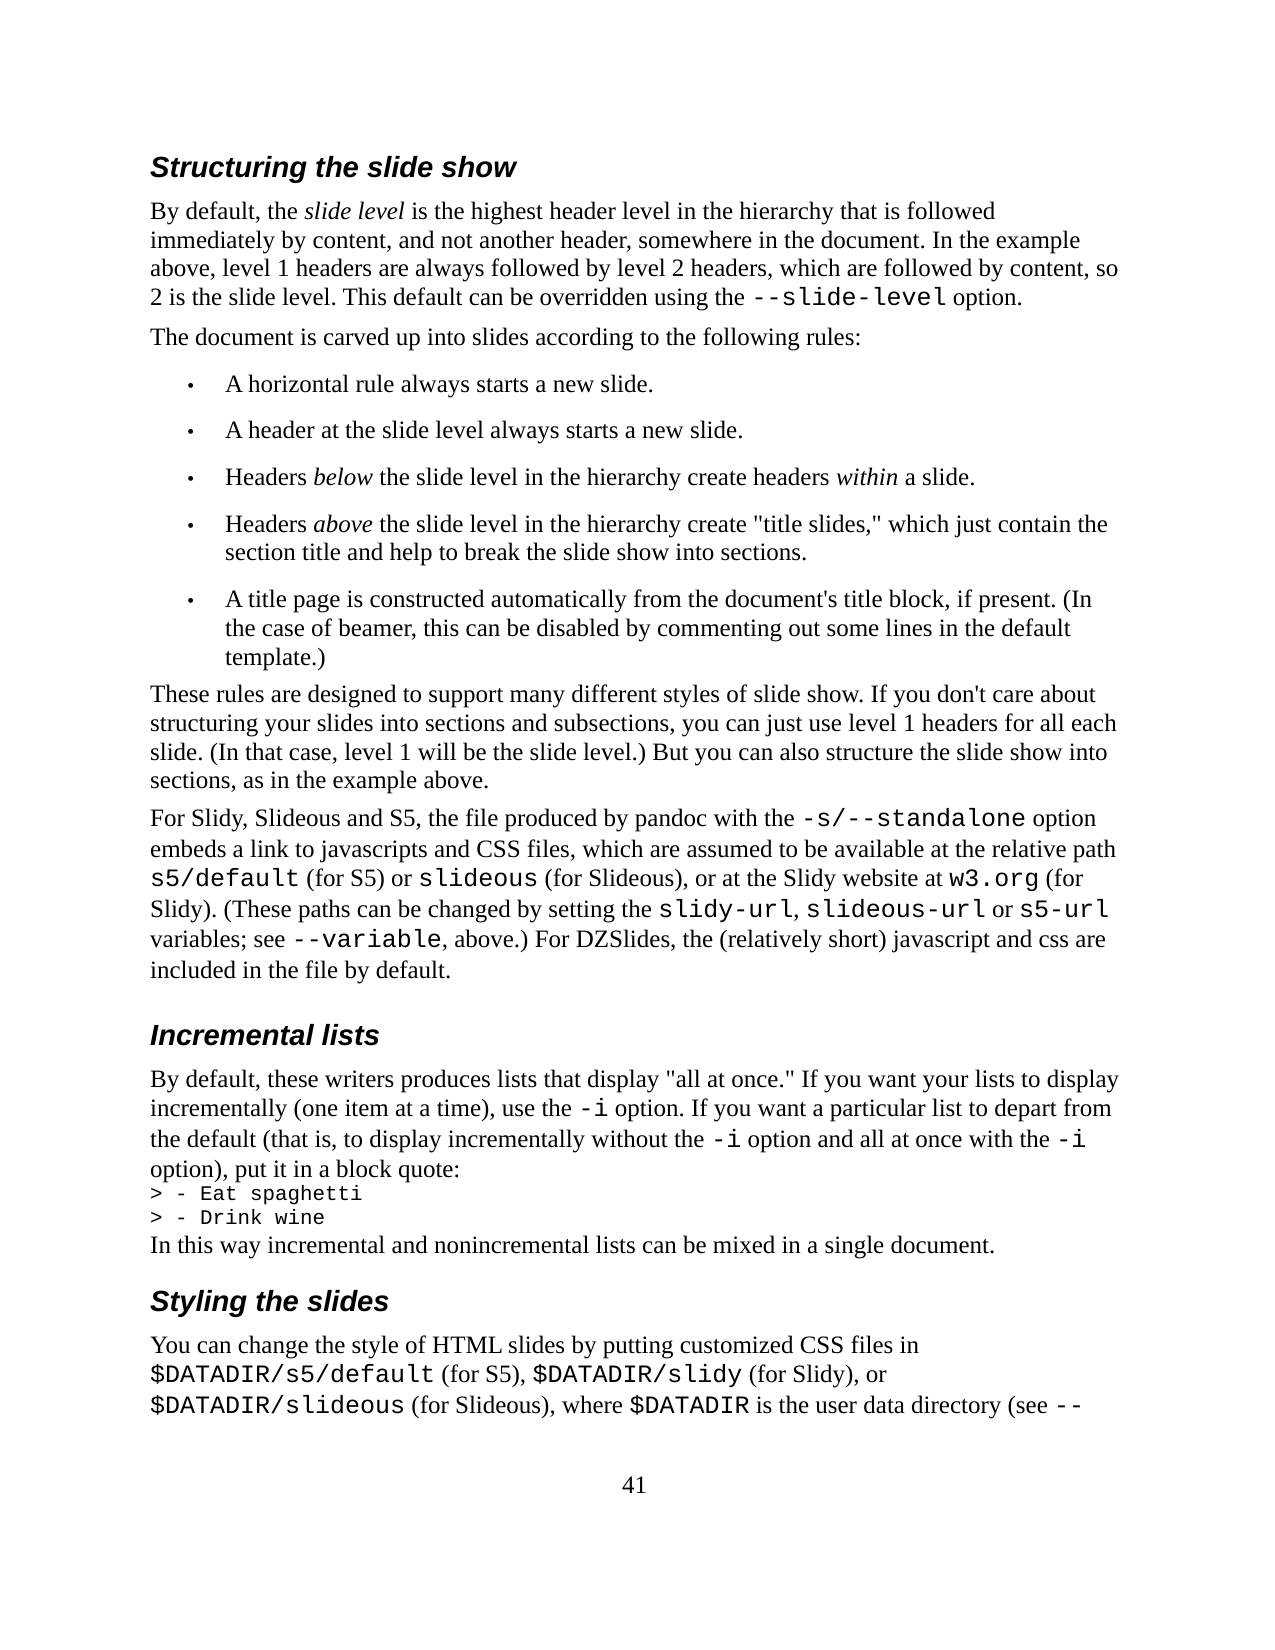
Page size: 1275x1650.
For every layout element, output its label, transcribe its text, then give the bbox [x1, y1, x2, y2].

text You can change the style of HTML slides by putting customized CSS files in $DATADIR/s5/default (for S5), $DATADIR/slidy (for Slidy), or $DATADIR/slideous (for Slideous), where $DATADIR is the user data directory (see [150, 1330, 1125, 1421]
subtitle Styling the slides [150, 1284, 1125, 1318]
text By default, these writers produces lists that display "all at once." If you want your lists to display incrementally (one item at a time), use the -i option. If you want a particular list to depart from the default (that is, to display incrementally without the -i option and all at once with the -i option), put it in a block quote: [150, 1064, 1125, 1183]
text The document is carved up into slides according to the following rules: [150, 322, 1125, 351]
subtitle Incremental lists [150, 1018, 1125, 1052]
text > - Drink wine [150, 1207, 1125, 1231]
list Headers above the slide level in the hierarchy create "title slides," which just contain the section title and help to break the slide show into sections. [187, 509, 1125, 566]
list A header at the slide level always starts a new slide. [187, 415, 1125, 444]
text For Slidy, Slideous and S5, the file produced by pandoc with the -s/--standalone option embeds a link to javascripts and CSS files, which are assumed to be available at the relative path s5/default (for S5) or slideous (for Slideous), or at the Slidy website at w3.org (for Slidy). (These paths can be changed by setting the slidy-url, slideous-url or s5-url variables; see --variable, above.) For DZSlides, the (relatively short) javascript and css are included in the file by default. [150, 803, 1125, 984]
text These rules are designed to support many different styles of slide show. If you don't care about structuring your slides into sections and subsections, you can just use level 1 headers for all each slide. (In that case, level 1 will be the slide level.) But you can also structure the slide show into sections, as in the example above. [150, 679, 1125, 794]
text By default, the slide level is the highest header level in the hierarchy that is followed immediately by content, and not another header, somewhere in the document. In the example above, level 1 headers are always followed by level 2 headers, which are followed by content, so 2 is the slide level. This default can be overridden using the --slide-level option. [150, 196, 1125, 313]
list A title page is constructed automatically from the document's title block, if present. (In the case of beamer, this can be disabled by commenting out some lines in the default template.) [187, 584, 1125, 670]
text In this way incremental and nonincremental lists can be mixed in a single document. [150, 1231, 1125, 1259]
list A horizontal rule always starts a new slide. [187, 369, 1125, 397]
text > - Eat spaghetti [150, 1183, 1125, 1207]
list Headers below the slide level in the hierarchy create headers within a slide. [187, 462, 1125, 491]
subtitle Structuring the slide show [150, 150, 1125, 183]
